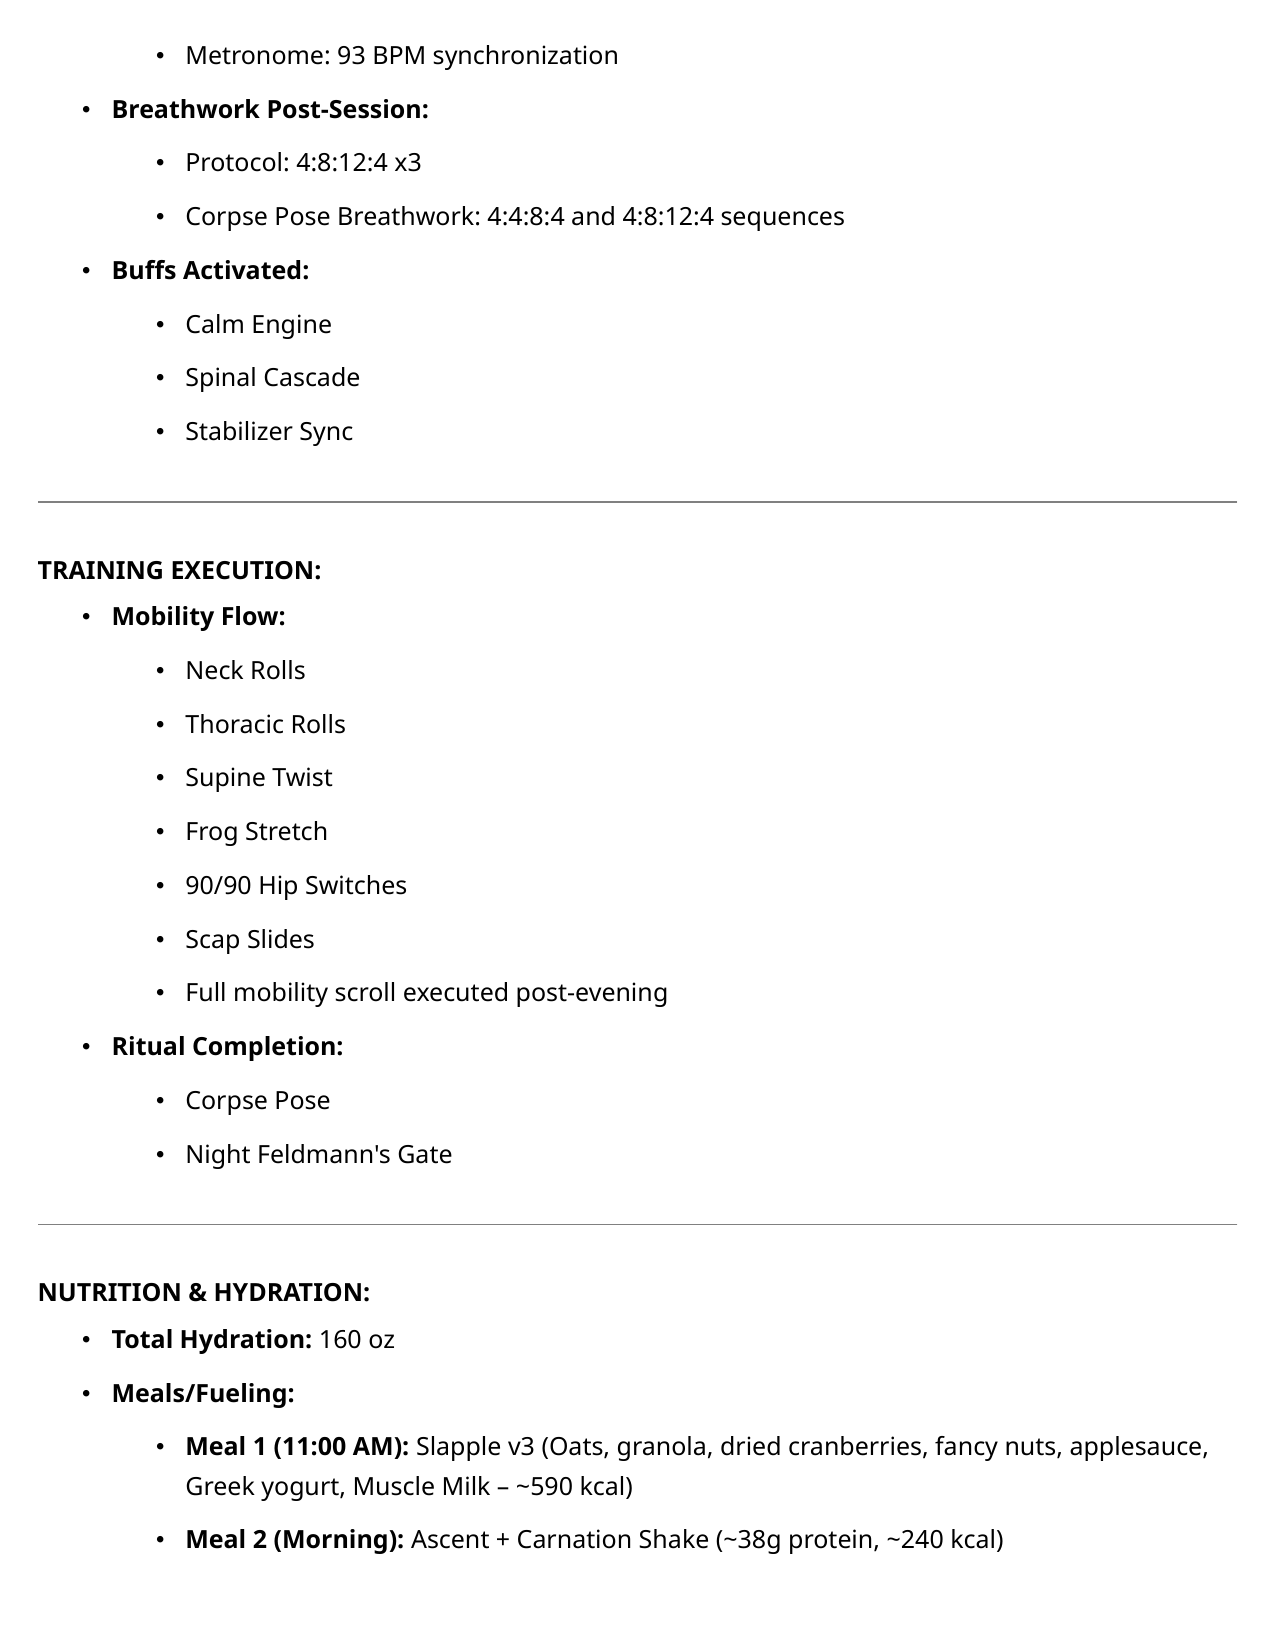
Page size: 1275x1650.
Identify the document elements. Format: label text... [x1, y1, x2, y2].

list Protocol: 4:8:12:4 x3 [156, 145, 1237, 179]
subtitle TRAINING EXECUTION: [37, 552, 1237, 586]
list Stabilizer Sync [156, 414, 1237, 448]
list Metronome: 93 BPM synchronization [156, 37, 1237, 72]
list Frog Stretch [156, 814, 1237, 848]
list Scap Slides [156, 921, 1237, 955]
list Supine Twist [156, 760, 1237, 794]
list Calm Engine [156, 306, 1237, 340]
list Mobility Flow: [82, 599, 1237, 633]
subtitle NUTRITION & HYDRATION: [37, 1275, 1237, 1309]
list Spinal Cascade [156, 360, 1237, 394]
list Corpse Pose [156, 1083, 1237, 1117]
list Ritual Completion: [82, 1029, 1237, 1063]
list Breathwork Post-Session: [82, 91, 1237, 125]
list Total Hydration: 160 oz [82, 1321, 1237, 1356]
list Meal 2 (Morning): Ascent + Carnation Shake (~38g protein, ~240 kcal) [156, 1522, 1237, 1556]
list 90/90 Hip Switches [156, 868, 1237, 902]
list Night Feldmann's Gate [156, 1136, 1237, 1170]
list Neck Rolls [156, 653, 1237, 687]
list Thoracic Rolls [156, 706, 1237, 740]
list Full mobility scroll executed post-evening [156, 975, 1237, 1009]
list Meals/Fueling: [82, 1375, 1237, 1409]
list Buffs Activated: [82, 252, 1237, 287]
list Meal 1 (11:00 AM): Slapple v3 (Oats, granola, dried cranberries, fancy nuts, applesauce, Greek yogurt, Muscle Milk – ~590 kcal) [156, 1429, 1237, 1502]
list Corpse Pose Breathwork: 4:4:8:4 and 4:8:12:4 sequences [156, 199, 1237, 233]
